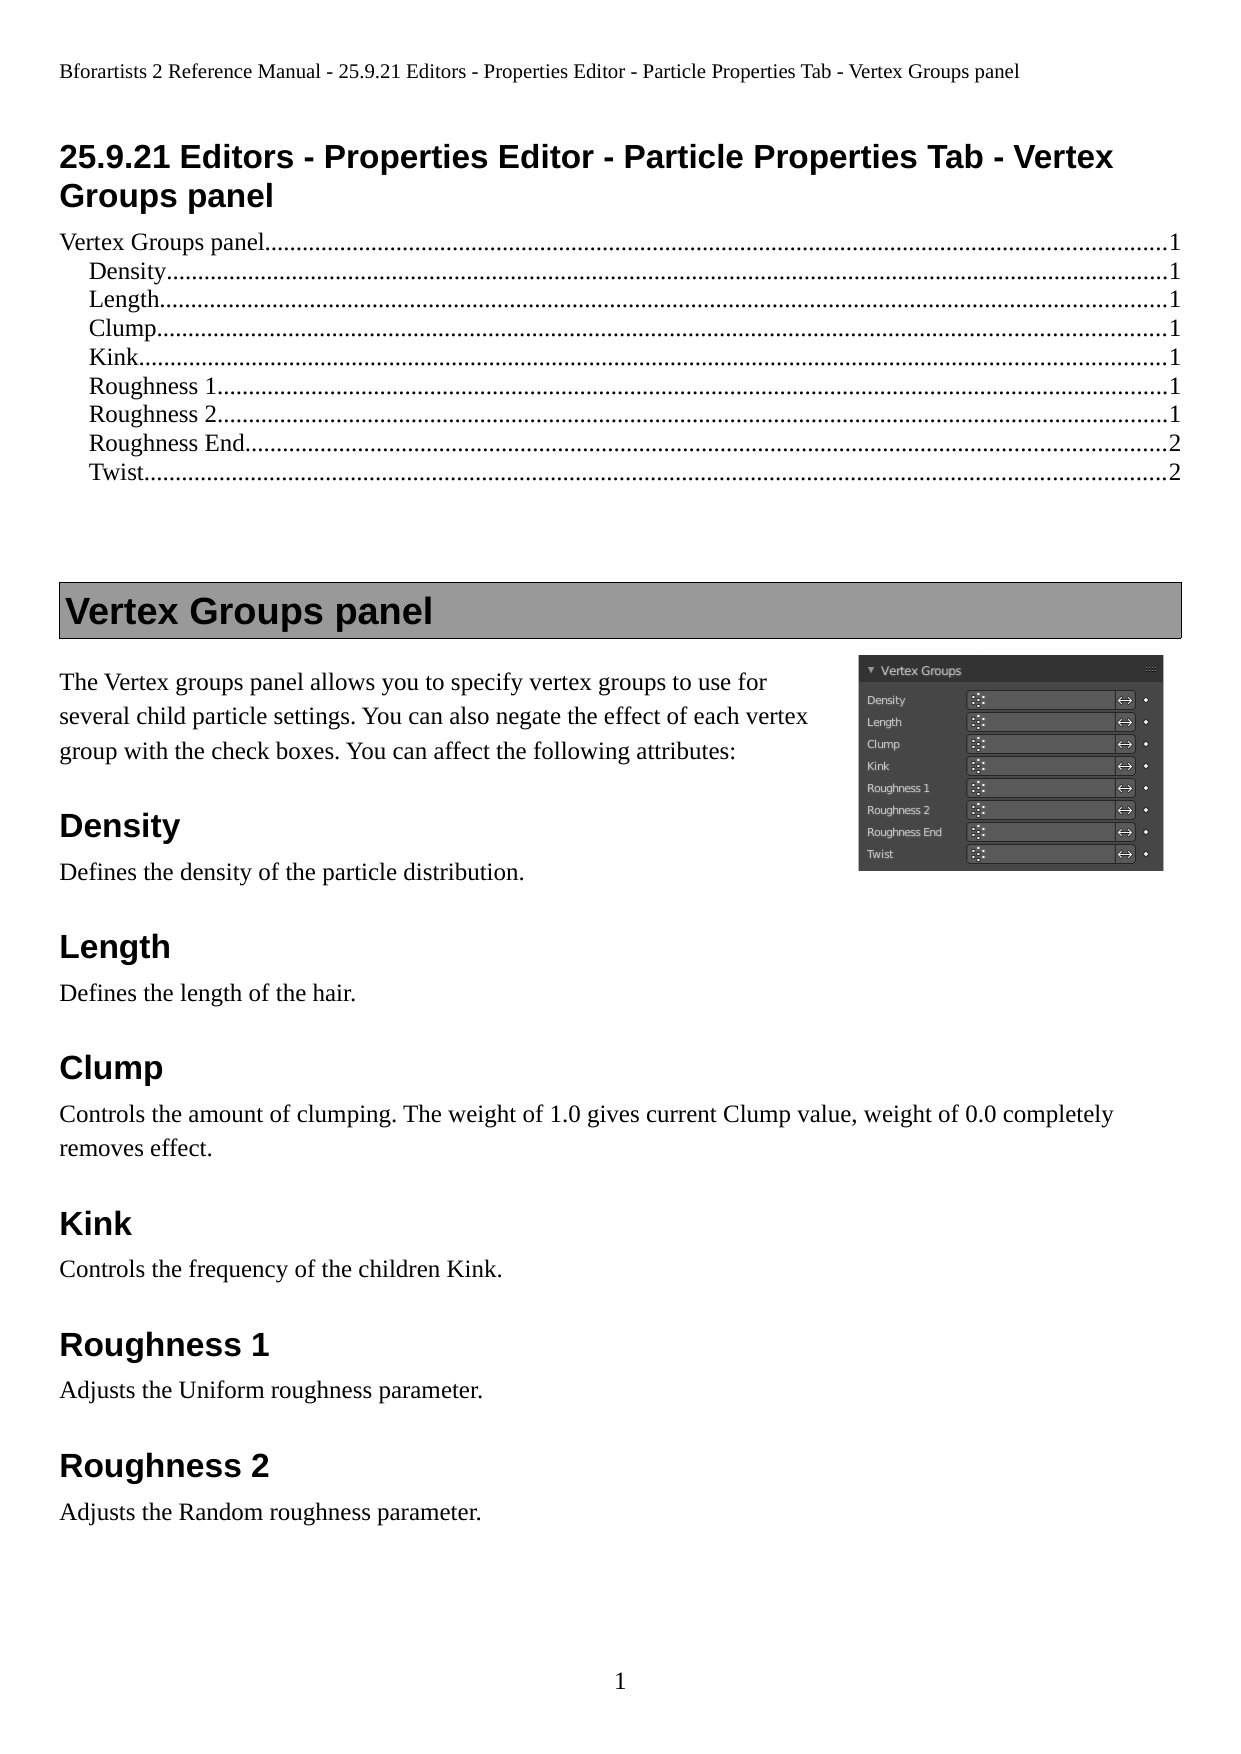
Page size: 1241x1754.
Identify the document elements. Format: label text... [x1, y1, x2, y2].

subtitle [1164, 806, 1181, 844]
text Roughness End 2 [88, 428, 1181, 457]
subtitle Clump [59, 1048, 1181, 1086]
text Controls the amount of clumping. The weight of 1.0 gives current Clump value, weight of 0.0 completely removes effect. [59, 1099, 1181, 1162]
text Defines the density of the particle distribution. [59, 857, 1181, 886]
subtitle Roughness 1 [59, 1324, 1181, 1363]
text Roughness 2 1 [88, 399, 1181, 428]
table_header Vertex Groups panel [60, 583, 1181, 638]
text Kink 1 [88, 342, 1181, 371]
text The Vertex groups panel allows you to specify vertex groups to use for several child particle settings. You can also negate the effect of each vertex group with the check boxes. You can affect the following attributes: [59, 667, 858, 764]
text Twist 2 [88, 457, 1181, 486]
text Controls the frequency of the children Kink. [59, 1254, 1181, 1283]
text Density 1 [88, 256, 1181, 284]
text Adjusts the Uniform roughness parameter. [59, 1376, 1181, 1404]
subtitle 25.9.21 Editors - Properties Editor - Particle Properties Tab - Vertex Groups panel [59, 138, 1181, 214]
subtitle Density [59, 806, 858, 844]
text Adjusts the Random roughness parameter. [59, 1497, 1181, 1525]
text Length 1 [88, 284, 1181, 313]
text Clump 1 [88, 313, 1181, 342]
subtitle Kink [59, 1203, 1181, 1242]
text Vertex Groups panel 1 [59, 227, 1181, 256]
text Roughness 1 1 [88, 371, 1181, 399]
picture [858, 655, 1164, 871]
subtitle Roughness 2 [59, 1445, 1181, 1484]
text Defines the length of the hair. [59, 978, 1181, 1007]
subtitle Length [59, 927, 1181, 965]
